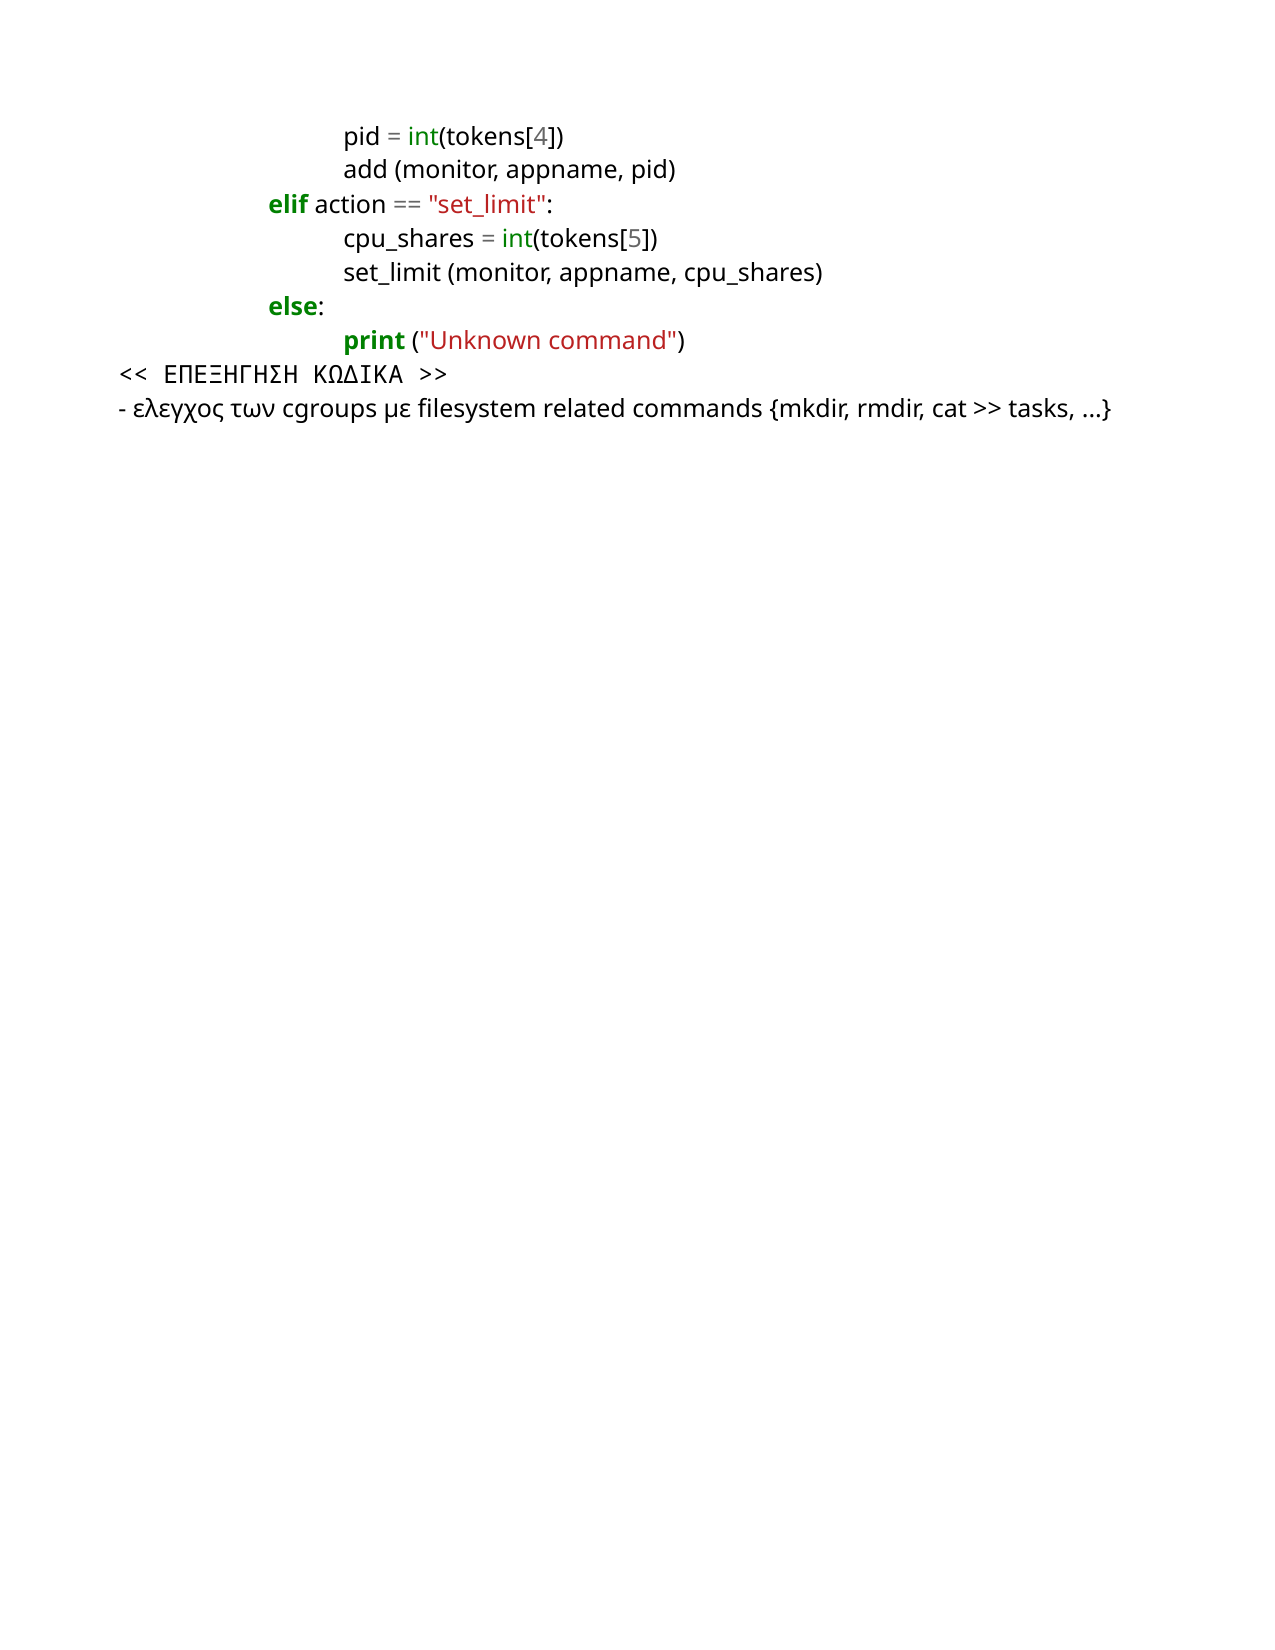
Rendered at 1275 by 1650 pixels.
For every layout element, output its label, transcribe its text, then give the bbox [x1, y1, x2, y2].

text print ("Unknown command") [118, 322, 1157, 357]
text set_limit (monitor, appname, cpu_shares) [118, 254, 1157, 288]
text add (monitor, appname, pid) [118, 152, 1157, 186]
text << ΕΠΕΞΗΓΗΣΗ ΚΩΔΙΚΑ >> [118, 357, 1157, 391]
text pid = int(tokens[4]) [118, 118, 1157, 152]
text - ελεγχος των cgroups με filesystem related commands {mkdir, rmdir, cat >> tasks, ...} [118, 391, 1157, 425]
text else: [118, 288, 1157, 322]
text cpu_shares = int(tokens[5]) [118, 220, 1157, 254]
text elif action == "set_limit": [118, 186, 1157, 220]
